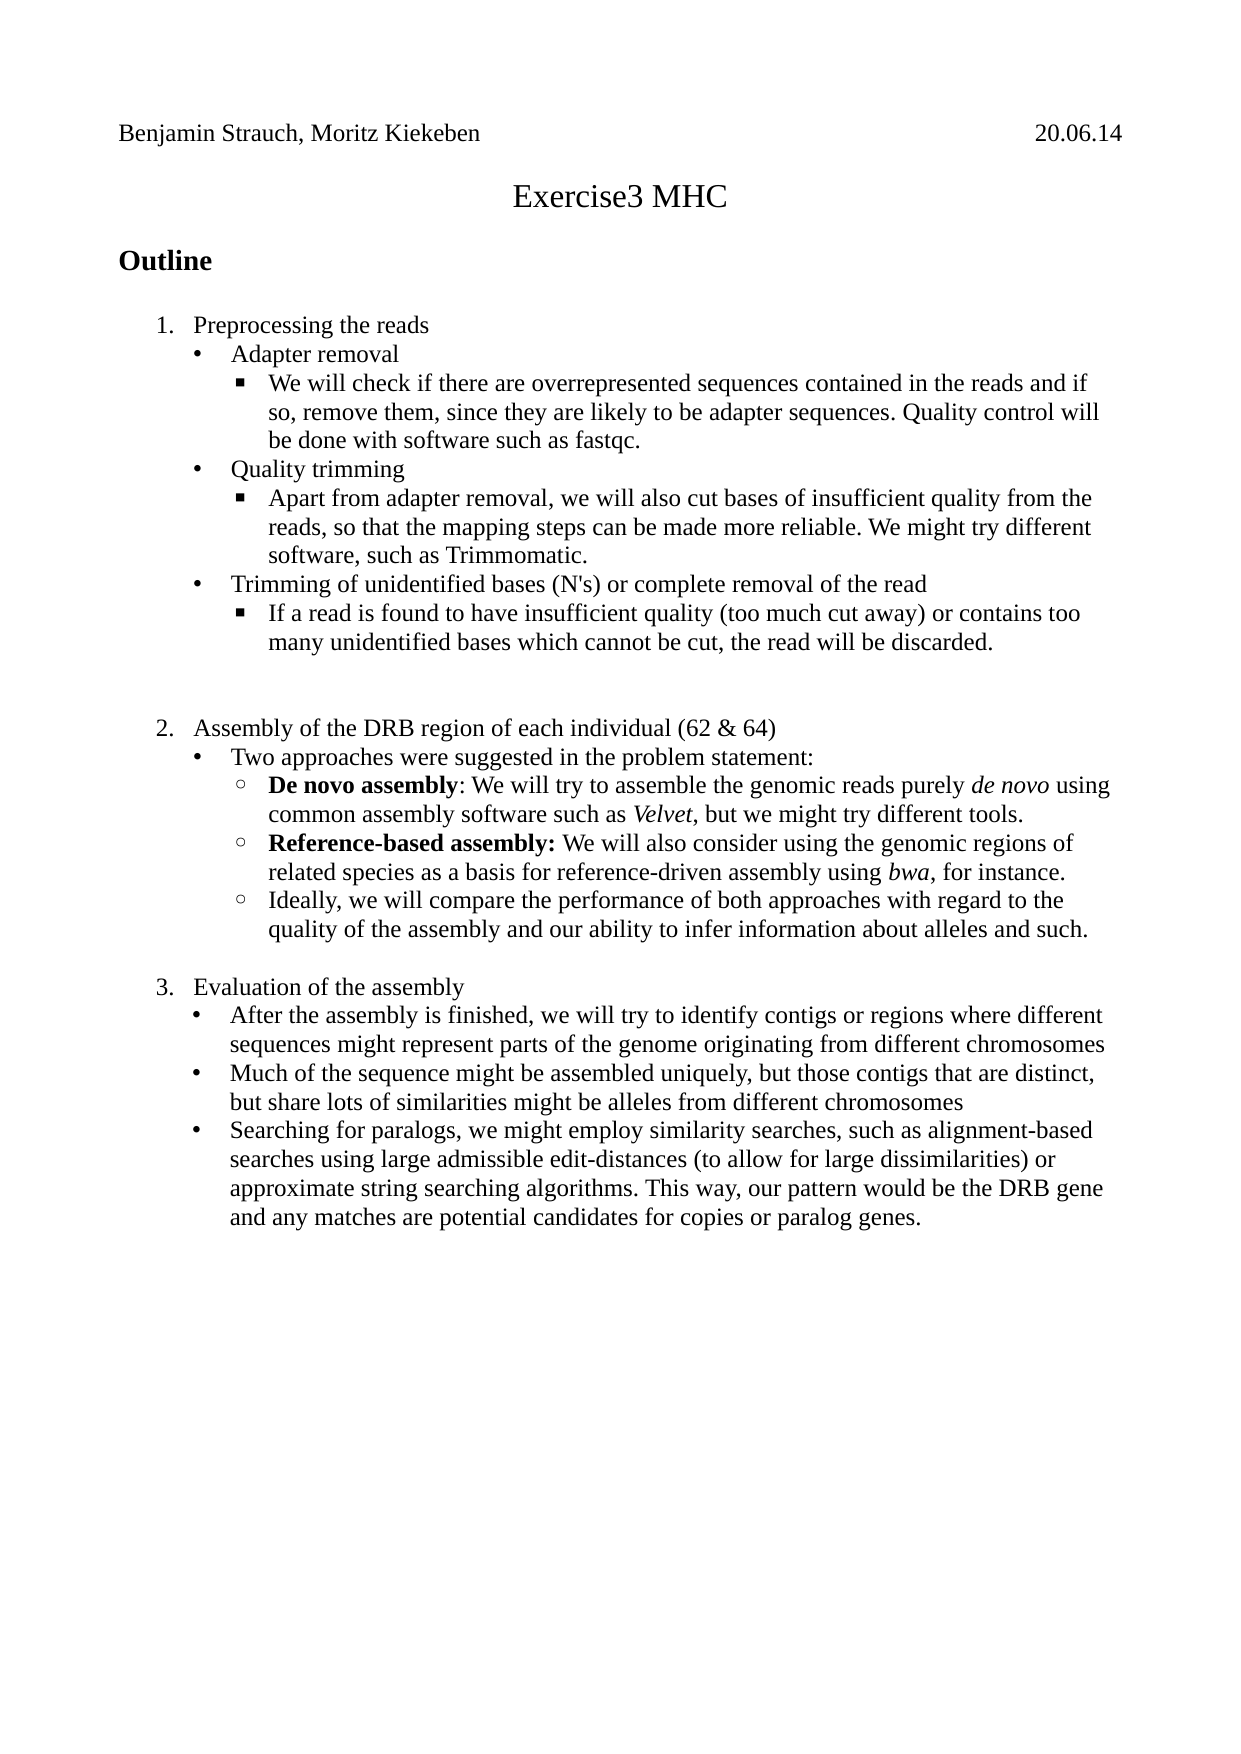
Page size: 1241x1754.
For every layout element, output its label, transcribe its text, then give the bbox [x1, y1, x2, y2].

list Reference-based assembly: We will also consider using the genomic regions of related species as a basis for reference-driven assembly using bwa, for instance. [231, 828, 1122, 886]
list Apart from adapter removal, we will also cut bases of insufficient quality from the reads, so that the mapping steps can be made more reliable. We might try different software, such as Trimmomatic. [231, 483, 1122, 569]
list Trimming of unidentified bases (N's) or complete removal of the read [193, 569, 1122, 598]
list Quality trimming [193, 454, 1122, 483]
list Preprocessing the reads [156, 311, 1122, 339]
text Outline [118, 243, 1122, 277]
list Ideally, we will compare the performance of both approaches with regard to the quality of the assembly and our ability to infer information about alleles and such. [231, 886, 1122, 943]
list Searching for paralogs, we might employ similarity searches, such as alignment-based searches using large admissible edit-distances (to allow for large dissimilarities) or approximate string searching algorithms. This way, our pattern would be the DRB gene and any matches are potential candidates for copies or paralog genes. [192, 1116, 1122, 1231]
list We will check if there are overrepresented sequences contained in the reads and if so, remove them, since they are likely to be adapter sequences. Quality control will be done with software such as fastqc. [231, 368, 1122, 454]
list Much of the sequence might be assembled uniquely, but those contigs that are distinct, but share lots of similarities might be alleles from different chromosomes [192, 1058, 1122, 1116]
list Two approaches were suggested in the problem statement: [193, 742, 1122, 771]
list After the assembly is finished, we will try to identify contigs or regions where different sequences might represent parts of the genome originating from different chromosomes [192, 1001, 1122, 1058]
text Exercise3 MHC [118, 176, 1122, 215]
list If a read is found to have insufficient quality (too much cut away) or contains too many unidentified bases which cannot be cut, the read will be discarded. [231, 598, 1122, 656]
list Assembly of the DRB region of each individual (62 & 64) [156, 713, 1122, 742]
list Evaluation of the assembly [156, 972, 1122, 1001]
list Adapter removal [193, 339, 1122, 368]
list De novo assembly: We will try to assemble the genomic reads purely de novo using common assembly software such as Velvet, but we might try different tools. [231, 771, 1122, 828]
